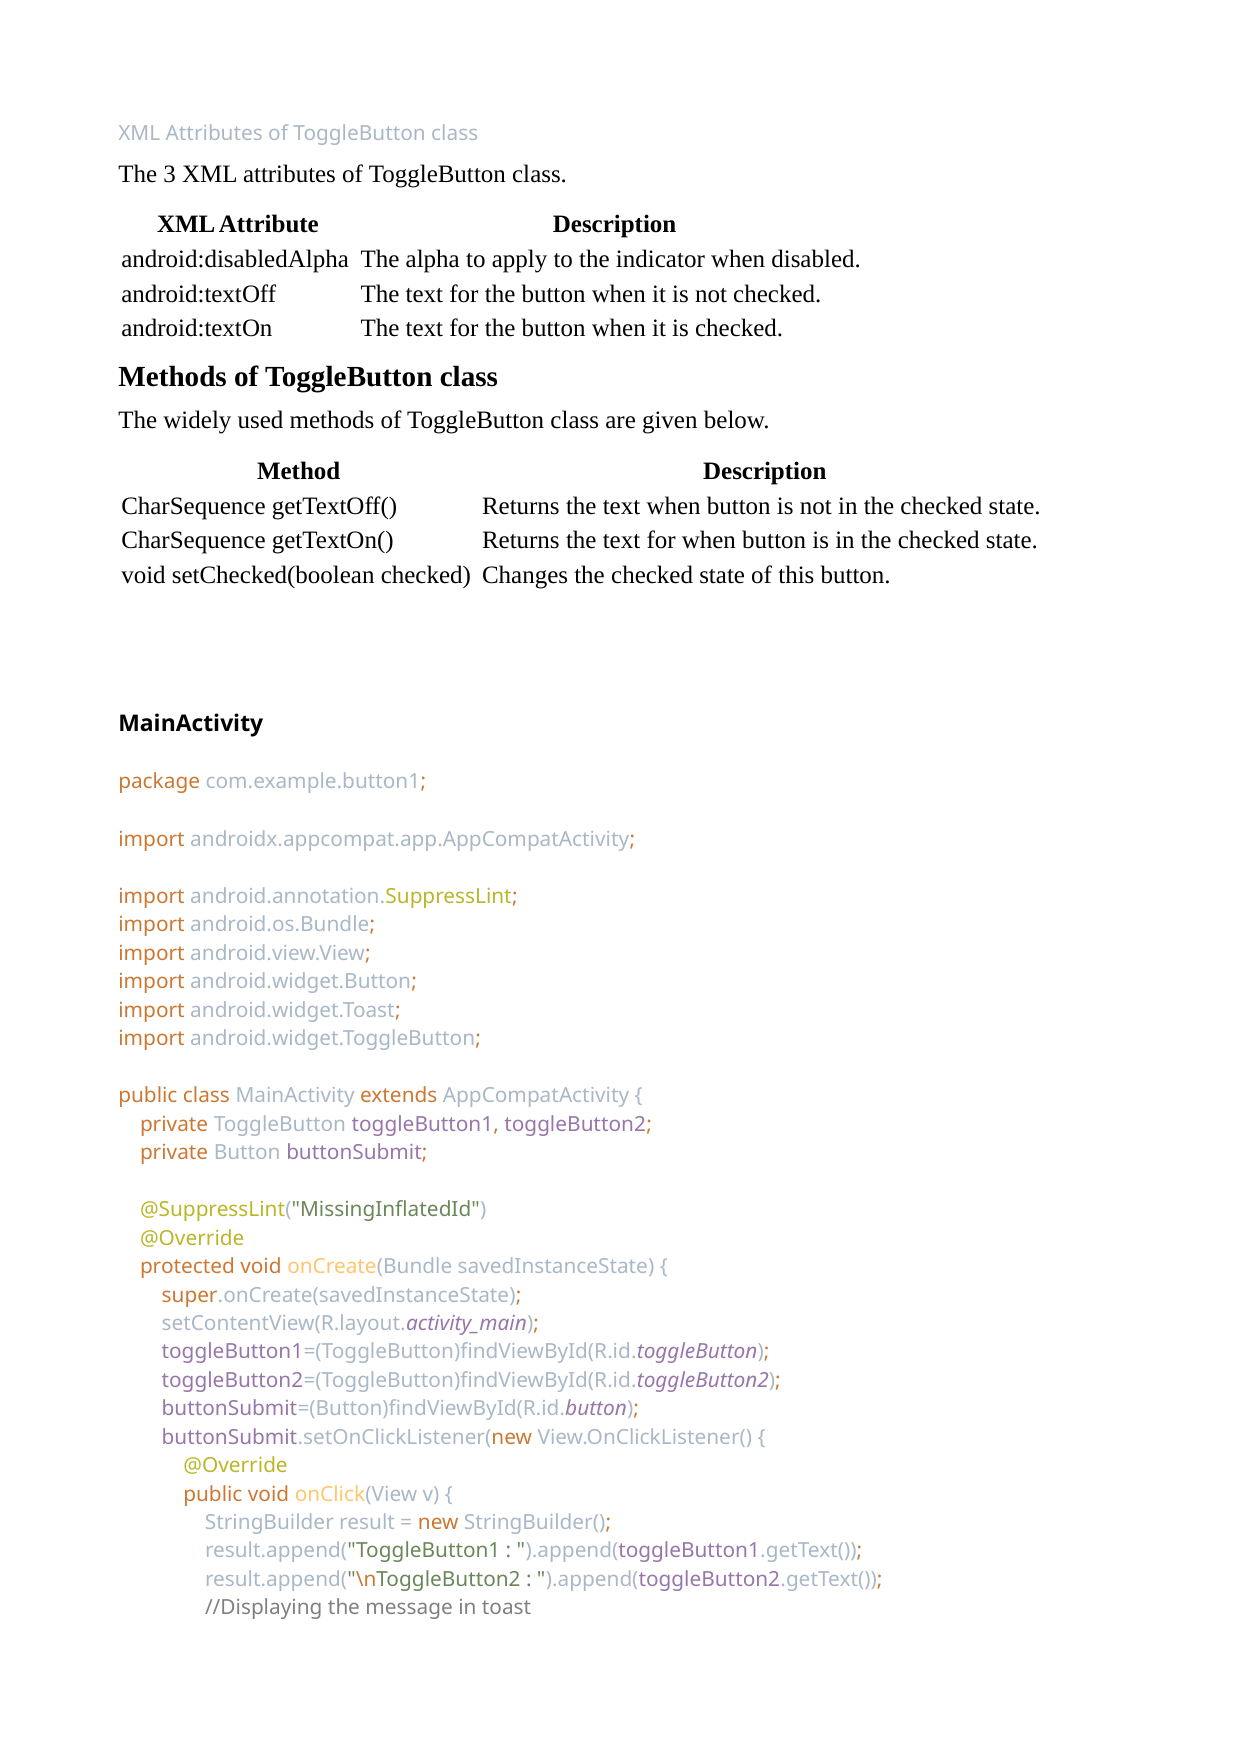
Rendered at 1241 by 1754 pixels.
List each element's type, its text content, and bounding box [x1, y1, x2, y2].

table_cell CharSequence getTextOff() [118, 488, 479, 522]
table_cell Returns the text when button is not in the checked state. [479, 488, 1050, 522]
table_cell Changes the checked state of this button. [479, 557, 1050, 592]
text The 3 XML attributes of ToggleButton class. [118, 159, 1122, 188]
table_header Description [479, 453, 1050, 488]
text The widely used methods of ToggleButton class are given below. [118, 406, 1122, 434]
table_header Description [358, 207, 872, 241]
table_header XML Attribute [118, 207, 357, 241]
text package com.example.button1; import androidx.appcompat.app.AppCompatActivity; import android.annotation.SuppressLint; import android.os.Bundle; import android.view.View; import android.widget.Button; import android.widget.Toast; import android.widget.ToggleButton; public class MainActivity extends AppCompatActivity { private ToggleButton toggleButton1, toggleButton2; private Button buttonSubmit; @SuppressLint("MissingInflatedId") @Override protected void onCreate(Bundle savedInstanceState) { super.onCreate(savedInstanceState); setContentView(R.layout.activity_main); toggleButton1=(ToggleButton)findViewById(R.id.toggleButton); toggleButton2=(ToggleButton)findViewById(R.id.toggleButton2); buttonSubmit=(Button)findViewById(R.id.button); buttonSubmit.setOnClickListener(new View.OnClickListener() { @Override public void onClick(View v) { StringBuilder result = new StringBuilder(); result.append("ToggleButton1 : ").append(toggleButton1.getText()); result.append("\nToggleButton2 : ").append(toggleButton2.getText()); //Displaying the message in toast [118, 767, 1122, 1621]
table_cell The text for the button when it is checked. [358, 310, 872, 345]
text MainActivity [118, 707, 1122, 738]
table_cell The text for the button when it is not checked. [358, 276, 872, 310]
table_cell void setChecked(boolean checked) [118, 557, 479, 592]
table_cell CharSequence getTextOn() [118, 523, 479, 557]
table_cell android:disabledAlpha [118, 241, 357, 276]
table_cell android:textOff [118, 276, 357, 310]
table_cell android:textOn [118, 310, 357, 345]
subtitle Methods of ToggleButton class [118, 359, 1122, 393]
table_cell The alpha to apply to the indicator when disabled. [358, 241, 872, 276]
table_cell Returns the text for when button is in the checked state. [479, 523, 1050, 557]
table_header Method [118, 453, 479, 488]
subtitle XML Attributes of ToggleButton class [118, 118, 1122, 147]
